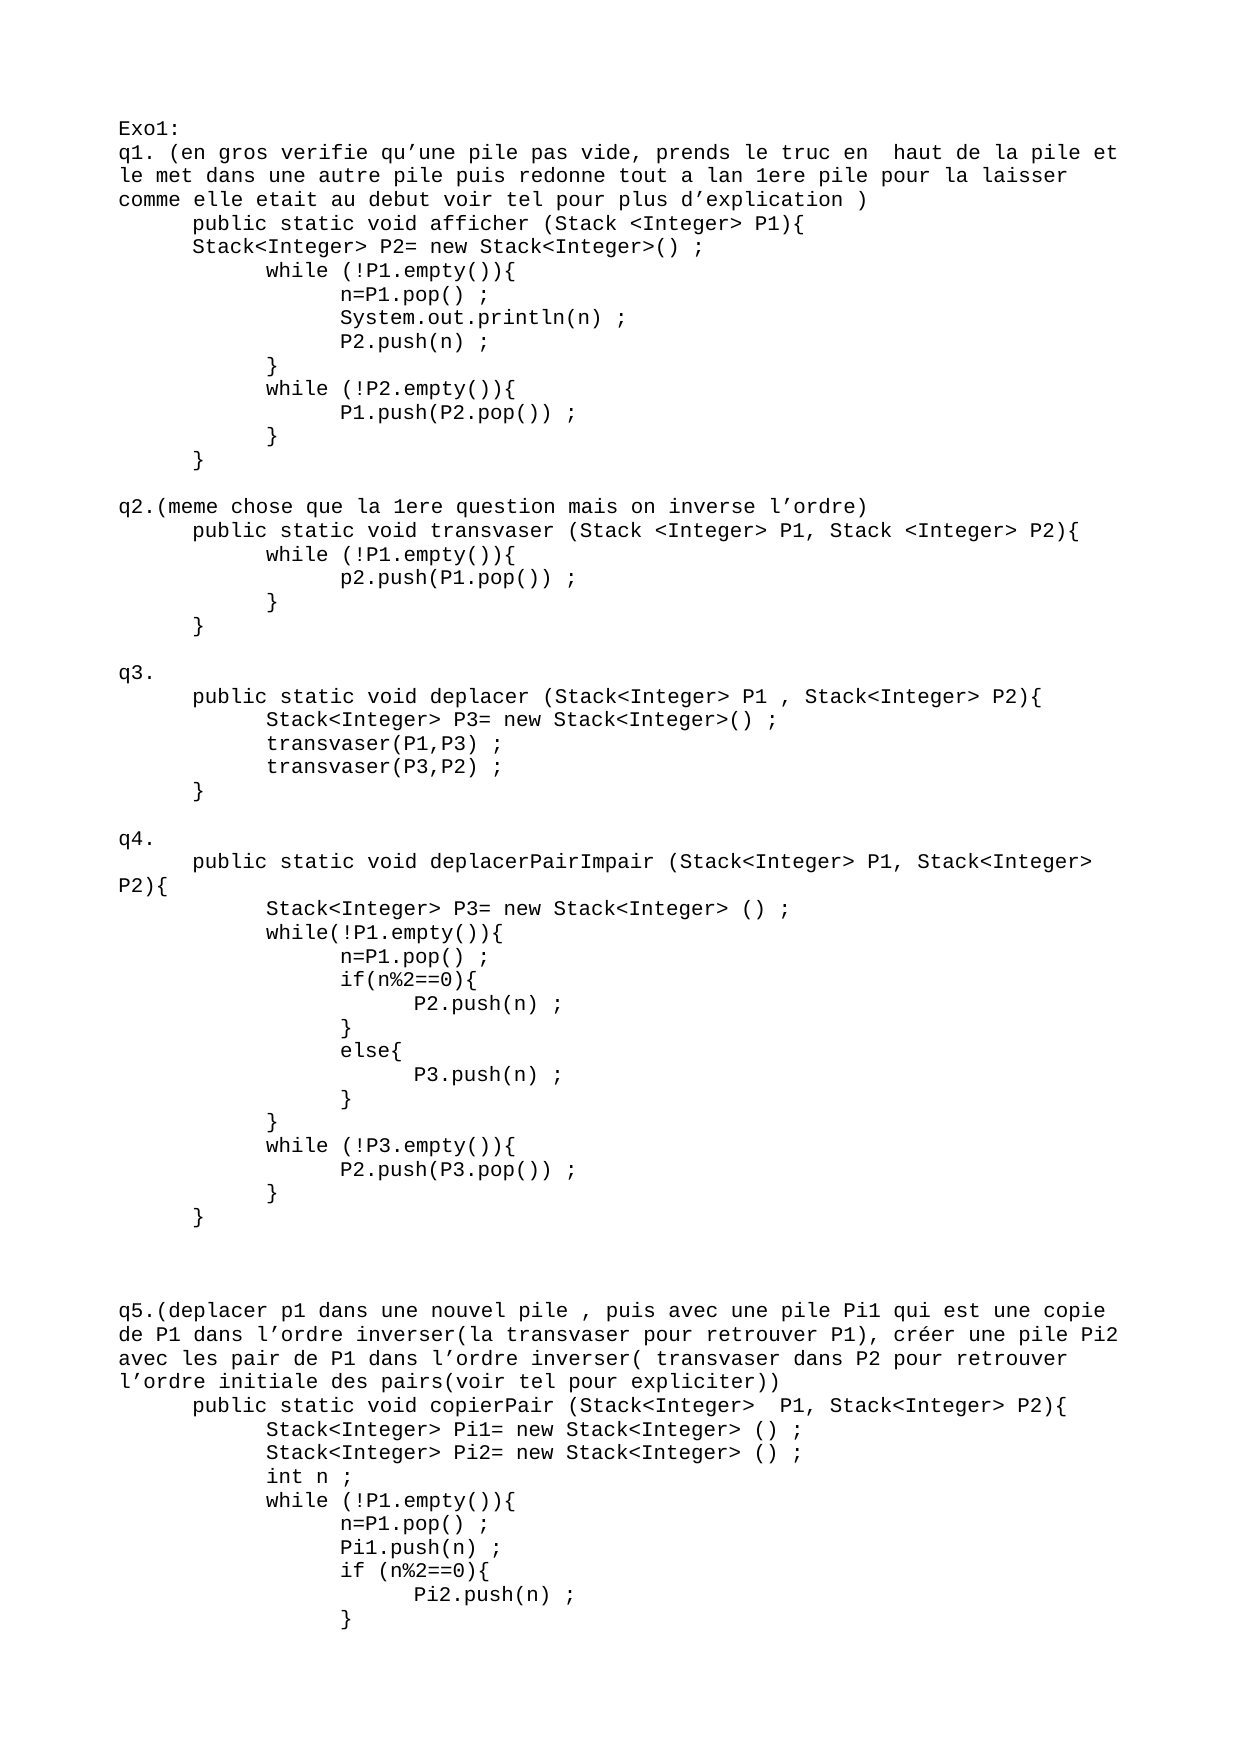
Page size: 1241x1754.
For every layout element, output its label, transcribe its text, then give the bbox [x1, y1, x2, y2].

text while (!P2.empty()){ [118, 378, 1122, 402]
text } [118, 1088, 1122, 1111]
text n=P1.pop() ; [118, 946, 1122, 969]
text } [118, 1017, 1122, 1040]
text q5.(deplacer p1 dans une nouvel pile , puis avec une pile Pi1 qui est une copie de P1 dans l’ordre inverser(la transvaser pour retrouver P1), créer une pile Pi2 avec les pair de P1 dans l’ordre inverser( transvaser dans P2 pour retrouver l’ordre initiale des pairs(voir tel pour expliciter)) [118, 1300, 1122, 1395]
text Stack<Integer> P3= new Stack<Integer>() ; [118, 709, 1122, 733]
text } [118, 426, 1122, 449]
text } [118, 1608, 1122, 1631]
text } [118, 449, 1122, 473]
text q3. [118, 662, 1122, 686]
text } [118, 354, 1122, 378]
text public static void deplacerPairImpair (Stack<Integer> P1, Stack<Integer> P2){ [118, 851, 1122, 898]
text } [118, 1111, 1122, 1135]
text } [118, 615, 1122, 638]
text while (!P1.empty()){ [118, 260, 1122, 284]
text public static void transvaser (Stack <Integer> P1, Stack <Integer> P2){ [118, 520, 1122, 544]
text P2.push(n) ; [118, 993, 1122, 1017]
text if (n%2==0){ [118, 1561, 1122, 1584]
text Pi1.push(n) ; [118, 1537, 1122, 1561]
text q4. [118, 827, 1122, 851]
text System.out.println(n) ; [118, 307, 1122, 331]
text while (!P1.empty()){ [118, 1489, 1122, 1513]
text n=P1.pop() ; [118, 1513, 1122, 1537]
text while (!P1.empty()){ [118, 544, 1122, 567]
text n=P1.pop() ; [118, 284, 1122, 307]
text public static void deplacer (Stack<Integer> P1 , Stack<Integer> P2){ [118, 686, 1122, 709]
text } [118, 591, 1122, 615]
text } [118, 1206, 1122, 1229]
text P2.push(P3.pop()) ; [118, 1158, 1122, 1182]
text Exo1: [118, 118, 1122, 142]
text P1.push(P2.pop()) ; [118, 402, 1122, 426]
text } [118, 1182, 1122, 1206]
text while (!P3.empty()){ [118, 1135, 1122, 1158]
text public static void copierPair (Stack<Integer> P1, Stack<Integer> P2){ [118, 1395, 1122, 1419]
text q2.(meme chose que la 1ere question mais on inverse l’ordre) [118, 496, 1122, 520]
text Stack<Integer> P3= new Stack<Integer> () ; [118, 898, 1122, 922]
text q1. (en gros verifie qu’une pile pas vide, prends le truc en haut de la pile et le met dans une autre pile puis redonne tout a lan 1ere pile pour la laisser comme elle etait au debut voir tel pour plus d’explication ) [118, 142, 1122, 213]
text Stack<Integer> Pi1= new Stack<Integer> () ; [118, 1419, 1122, 1442]
text Stack<Integer> P2= new Stack<Integer>() ; [118, 236, 1122, 260]
text int n ; [118, 1466, 1122, 1489]
text transvaser(P3,P2) ; [118, 757, 1122, 780]
text else{ [118, 1040, 1122, 1064]
text transvaser(P1,P3) ; [118, 733, 1122, 757]
text P2.push(n) ; [118, 331, 1122, 354]
text while(!P1.empty()){ [118, 922, 1122, 946]
text Stack<Integer> Pi2= new Stack<Integer> () ; [118, 1442, 1122, 1466]
text Pi2.push(n) ; [118, 1584, 1122, 1608]
text P3.push(n) ; [118, 1064, 1122, 1088]
text p2.push(P1.pop()) ; [118, 567, 1122, 591]
text public static void afficher (Stack <Integer> P1){ [118, 213, 1122, 236]
text if(n%2==0){ [118, 969, 1122, 993]
text } [118, 780, 1122, 804]
